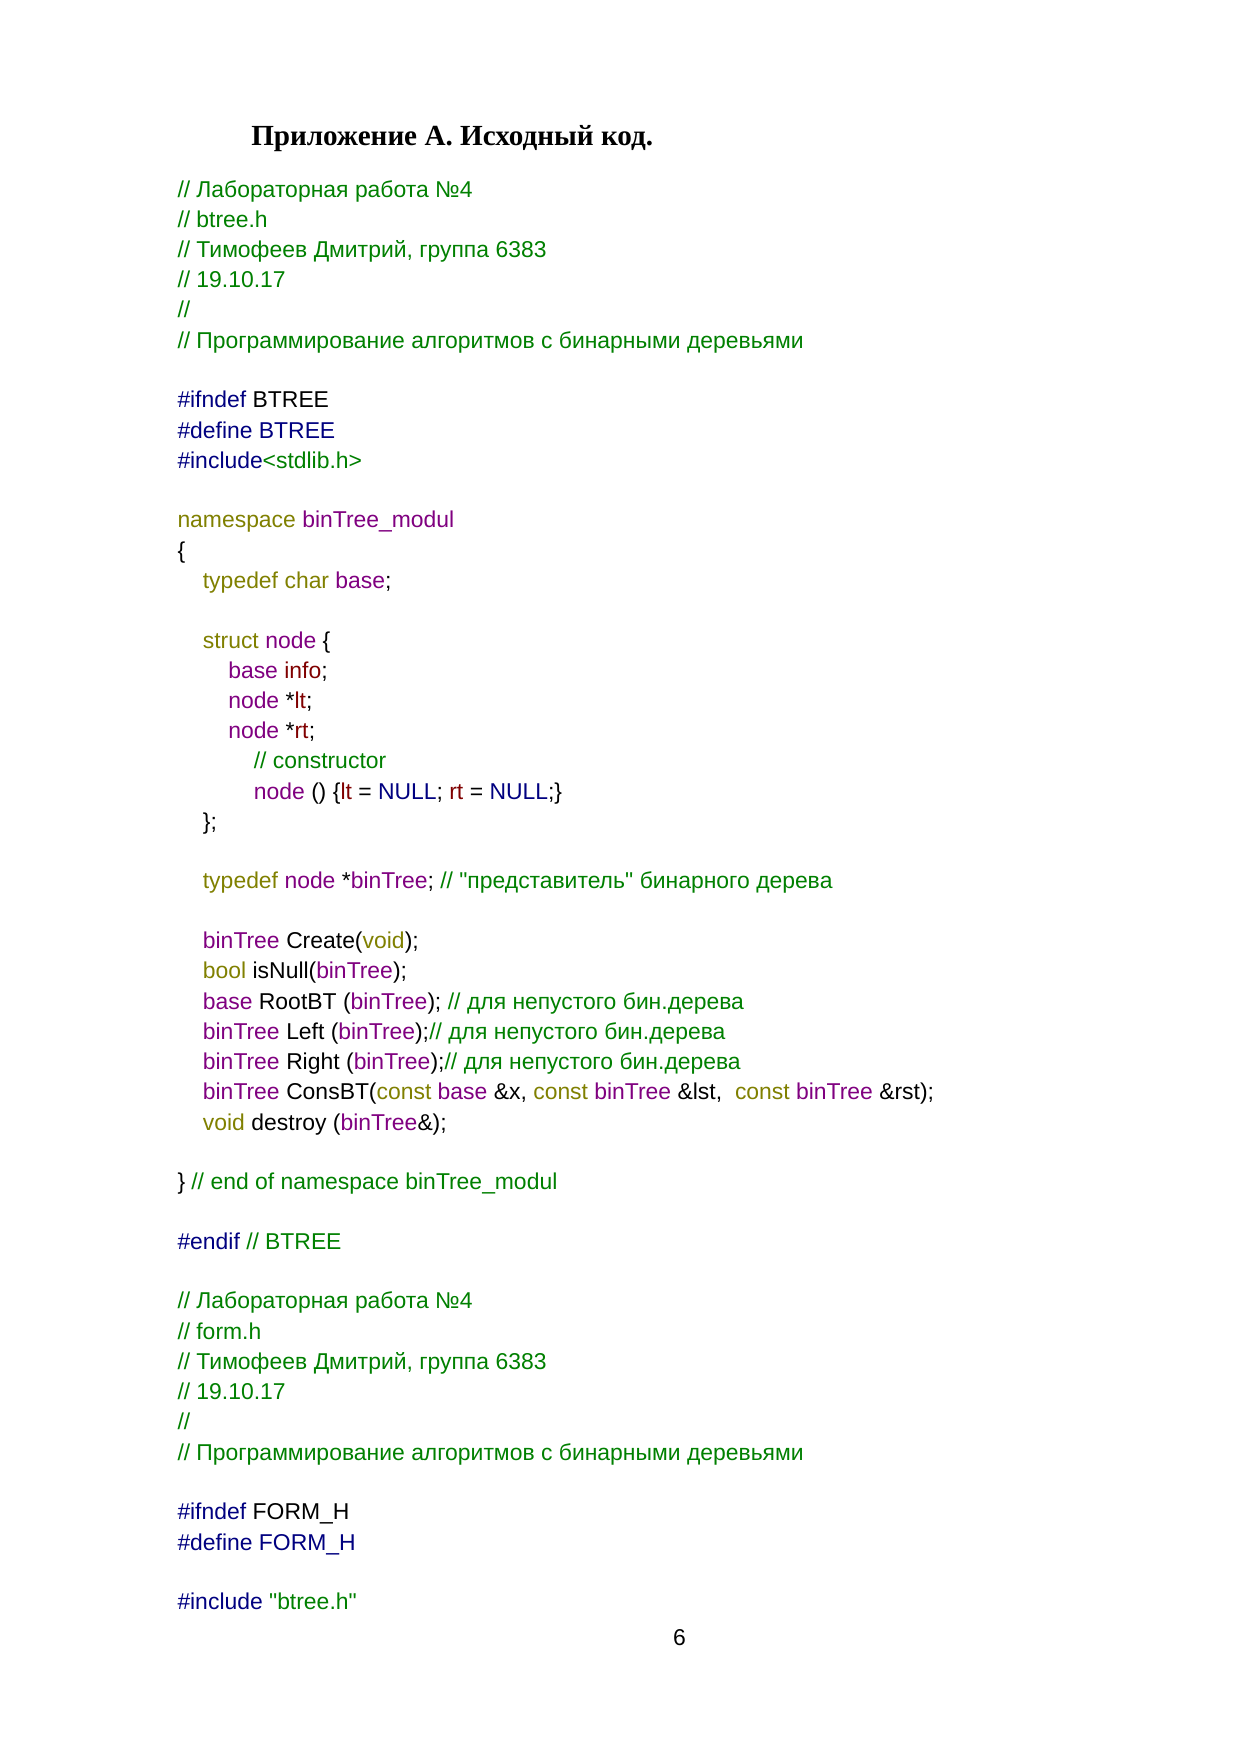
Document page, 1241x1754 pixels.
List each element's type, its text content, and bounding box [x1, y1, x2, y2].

text #endif // BTREE [177, 1228, 1181, 1254]
text // form.h [177, 1318, 1181, 1344]
text Приложение А. Исходный код. [177, 118, 1181, 152]
text #ifndef BTREE [177, 386, 1181, 413]
text void destroy (binTree&); [177, 1108, 1181, 1135]
text }; [177, 808, 1181, 834]
text #define FORM_H [177, 1528, 1181, 1555]
text binTree Left (binTree);// для непустого бин.дерева [177, 1018, 1181, 1044]
text #define BTREE [177, 417, 1181, 443]
text typedef char base; [177, 567, 1181, 593]
text // constructor [177, 747, 1181, 774]
text // Программирование алгоритмов с бинарными деревьями [177, 327, 1181, 353]
text // [177, 1408, 1181, 1435]
text #ifndef FORM_H [177, 1498, 1181, 1524]
text binTree ConsBT(const base &x, const binTree &lst, const binTree &rst); [177, 1078, 1181, 1104]
text // Тимофеев Дмитрий, группа 6383 [177, 1348, 1181, 1374]
text binTree Right (binTree);// для непустого бин.дерева [177, 1048, 1181, 1074]
text // Лабораторная работа №4 [177, 176, 1181, 202]
text binTree Create(void); [177, 927, 1181, 953]
text // 19.10.17 [177, 266, 1181, 293]
text // btree.h [177, 206, 1181, 232]
text } // end of namespace binTree_modul [177, 1168, 1181, 1194]
text node () {lt = NULL; rt = NULL;} [177, 778, 1181, 804]
text // Программирование алгоритмов с бинарными деревьями [177, 1438, 1181, 1465]
text base info; [177, 657, 1181, 683]
text #include<stdlib.h> [177, 447, 1181, 473]
text // 19.10.17 [177, 1378, 1181, 1404]
text bool isNull(binTree); [177, 957, 1181, 984]
text node *rt; [177, 717, 1181, 743]
text node *lt; [177, 687, 1181, 713]
text // Тимофеев Дмитрий, группа 6383 [177, 236, 1181, 262]
text // [177, 296, 1181, 323]
text #include "btree.h" [177, 1588, 1181, 1614]
text typedef node *binTree; // "представитель" бинарного дерева [177, 867, 1181, 894]
text namespace binTree_modul [177, 506, 1181, 533]
text struct node { [177, 627, 1181, 653]
text // Лабораторная работа №4 [177, 1287, 1181, 1314]
text { [177, 537, 1181, 563]
text base RootBT (binTree); // для непустого бин.дерева [177, 988, 1181, 1014]
